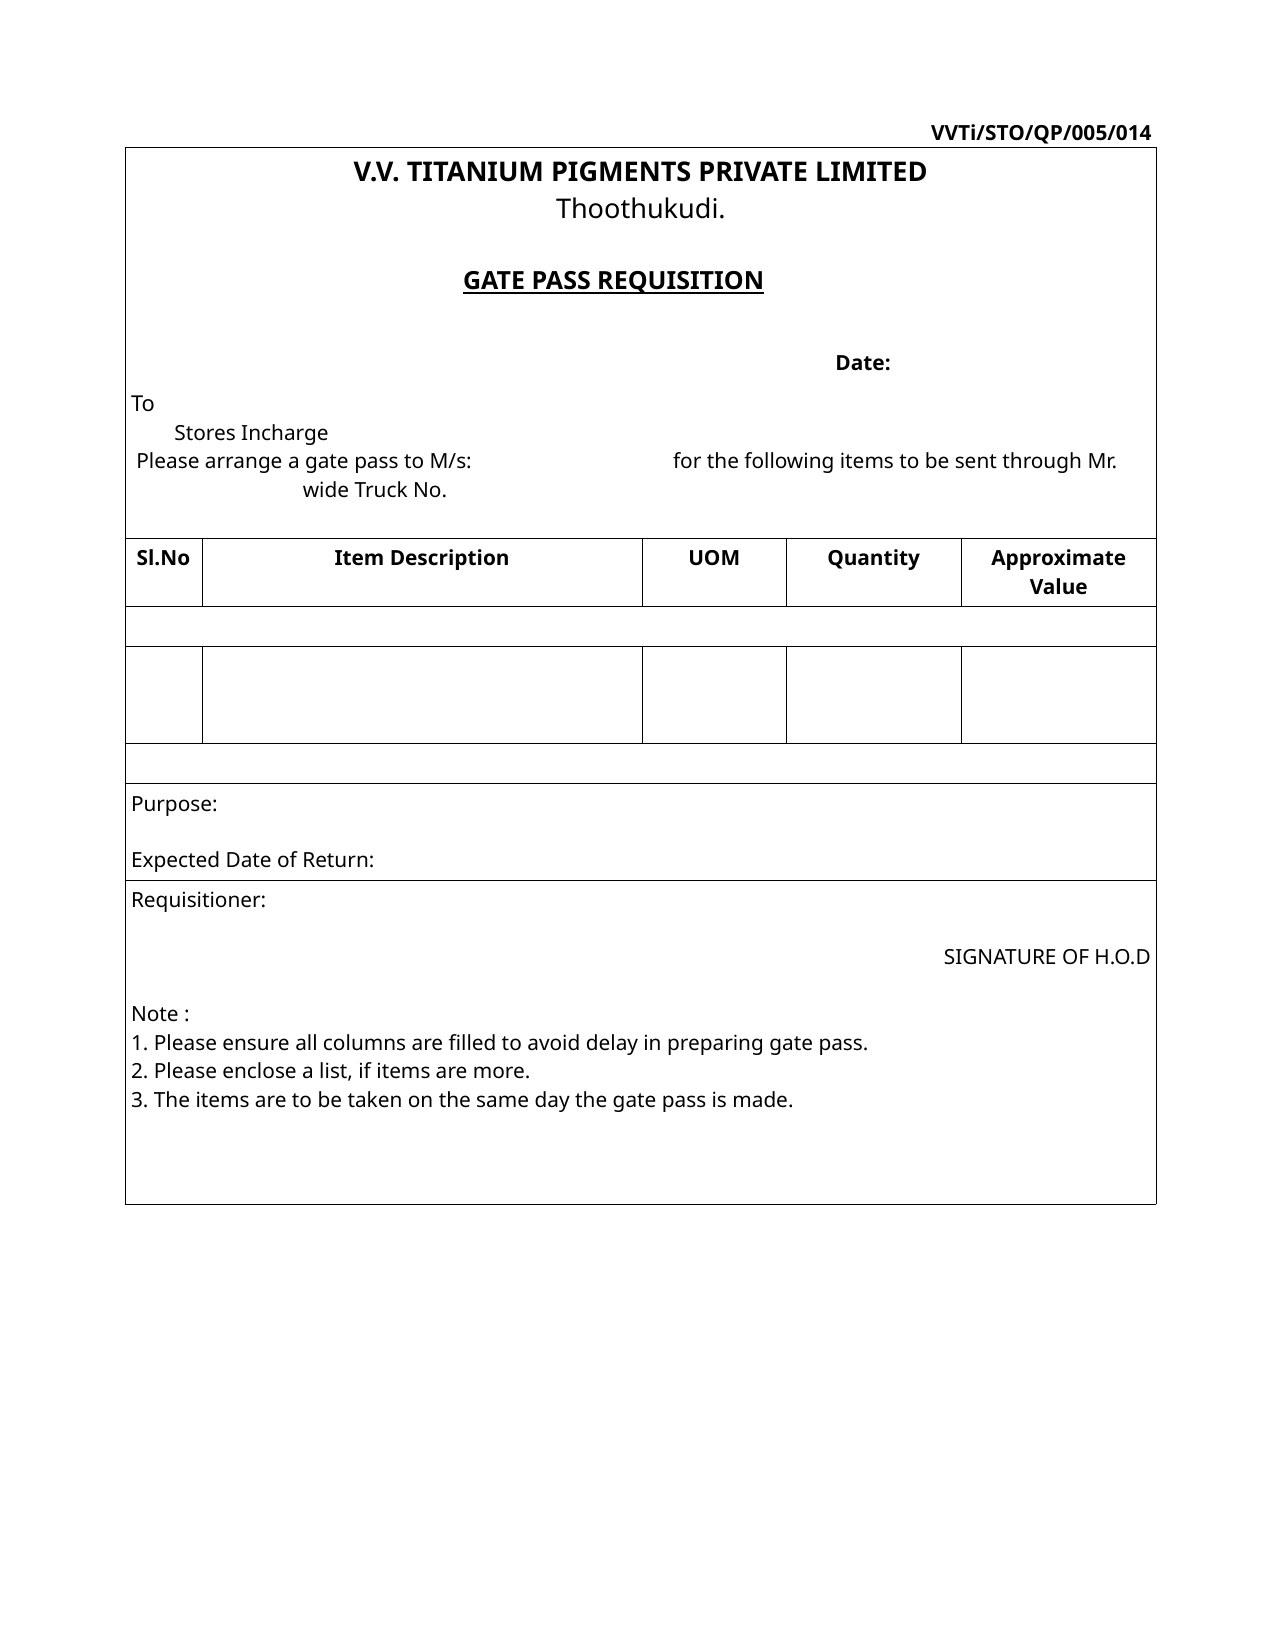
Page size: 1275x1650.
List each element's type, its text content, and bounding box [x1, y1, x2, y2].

table_cell Approximate Value [962, 539, 1156, 606]
table_cell <o.name or ''> [126, 303, 634, 343]
table_cell Requisitioner: <o.employee_id.last_name or ''> <o.employee_id.name or ''> SIGNATURE OF H.O.D Note : 1. Please ensure all columns are filled to avoid delay in preparing gate pass. 2. Please enclose a list, if items are more. 3. The items are to be taken on the same day the gate pass is made. [126, 881, 1156, 1204]
table_cell Purpose: <o.purpose or ''> Expected Date of Return: <get_date(o.exp_return_date)> [126, 784, 1156, 880]
table_cell Date: <get_date(o.service_date)> [126, 343, 1156, 383]
table_cell <line.item_desc or ''> [203, 647, 642, 743]
table_cell <get_amt(line.approx_qty) or 0> [962, 647, 1156, 743]
table_cell Quantity [787, 539, 961, 606]
table_cell </for> [126, 744, 1156, 783]
table_header V.V. TITANIUM PIGMENTS PRIVATE LIMITED Thoothukudi. GATE PASS REQUISITION [126, 148, 1156, 303]
text VVTi/STO/QP/005/014 [118, 118, 1157, 147]
table_cell Sl.No [126, 539, 202, 606]
table_cell Item Description [203, 539, 642, 606]
table_cell To Stores Incharge Please arrange a gate pass to M/s: <o.vendor_id.name> for the following items to be sent through Mr. <o.carrier_name> wide Truck No. <o.truck_no> [126, 383, 1156, 538]
table_cell <sequence+1> [126, 647, 202, 743]
table_cell <line.uom_po_id.name or ''> [643, 647, 786, 743]
table_cell <get_type(o.gpass_type) or ''> [634, 303, 1156, 343]
table_cell UOM [643, 539, 786, 606]
table_cell <for each="sequence,line in enumerate(o.service_gpass_req_line)"> [126, 607, 1156, 646]
table_cell <get_amt(line.service_qty) or 0> [787, 647, 961, 743]
